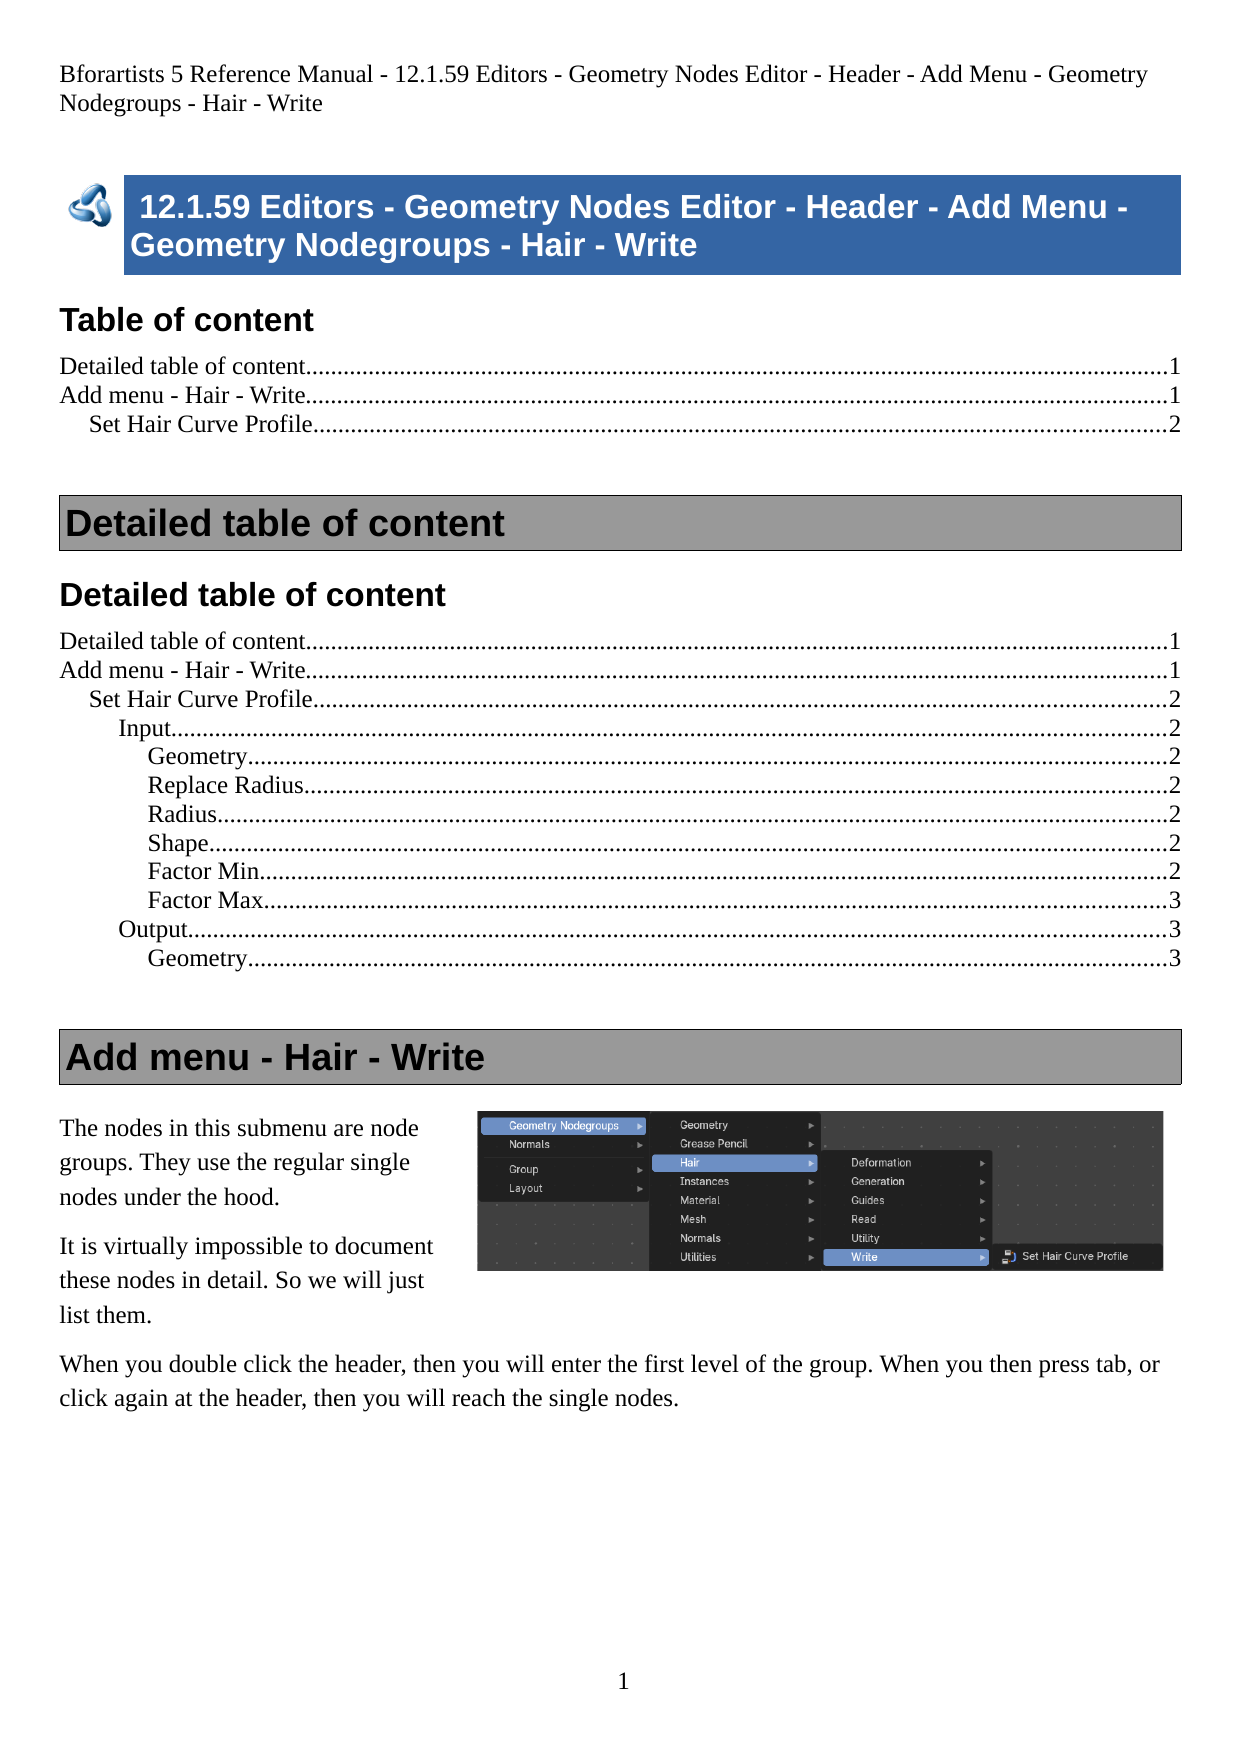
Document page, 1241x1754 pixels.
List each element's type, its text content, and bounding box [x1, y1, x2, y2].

subtitle Table of content [59, 300, 1181, 339]
text Detailed table of content 1 [59, 351, 1181, 380]
text Output 3 [118, 914, 1181, 943]
table_header Add menu - Hair - Write [60, 1030, 1181, 1084]
text It is virtually impossible to document these nodes in detail. So we will just list them. [59, 1231, 1181, 1329]
text The nodes in this submenu are node groups. They use the regular single nodes under the hood. [59, 1113, 477, 1211]
text Input 2 [118, 713, 1181, 741]
text Geometry 3 [147, 943, 1181, 971]
text Add menu - Hair - Write 1 [59, 655, 1181, 684]
text Detailed table of content 1 [59, 626, 1181, 655]
text Add menu - Hair - Write 1 [59, 380, 1181, 409]
table_header [59, 175, 124, 275]
table_header 12.1.59 Editors - Geometry Nodes Editor - Header - Add Menu - Geometry Nodegroups - Hair - Write [124, 175, 1181, 275]
picture [477, 1111, 1164, 1271]
text Geometry 2 [147, 741, 1181, 770]
text Factor Min 2 [147, 856, 1181, 885]
text Set Hair Curve Profile 2 [88, 684, 1181, 713]
subtitle Detailed table of content [59, 575, 1181, 614]
picture [65, 180, 114, 230]
text Shape 2 [147, 828, 1181, 856]
text Replace Radius 2 [147, 770, 1181, 799]
text Set Hair Curve Profile 2 [88, 409, 1181, 438]
text When you double click the header, then you will enter the first level of the group. When you then press tab, or click again at the header, then you will reach the single nodes. [59, 1349, 1181, 1412]
text Factor Max 3 [147, 885, 1181, 914]
table_header Detailed table of content [60, 496, 1181, 550]
text Radius 2 [147, 799, 1181, 828]
